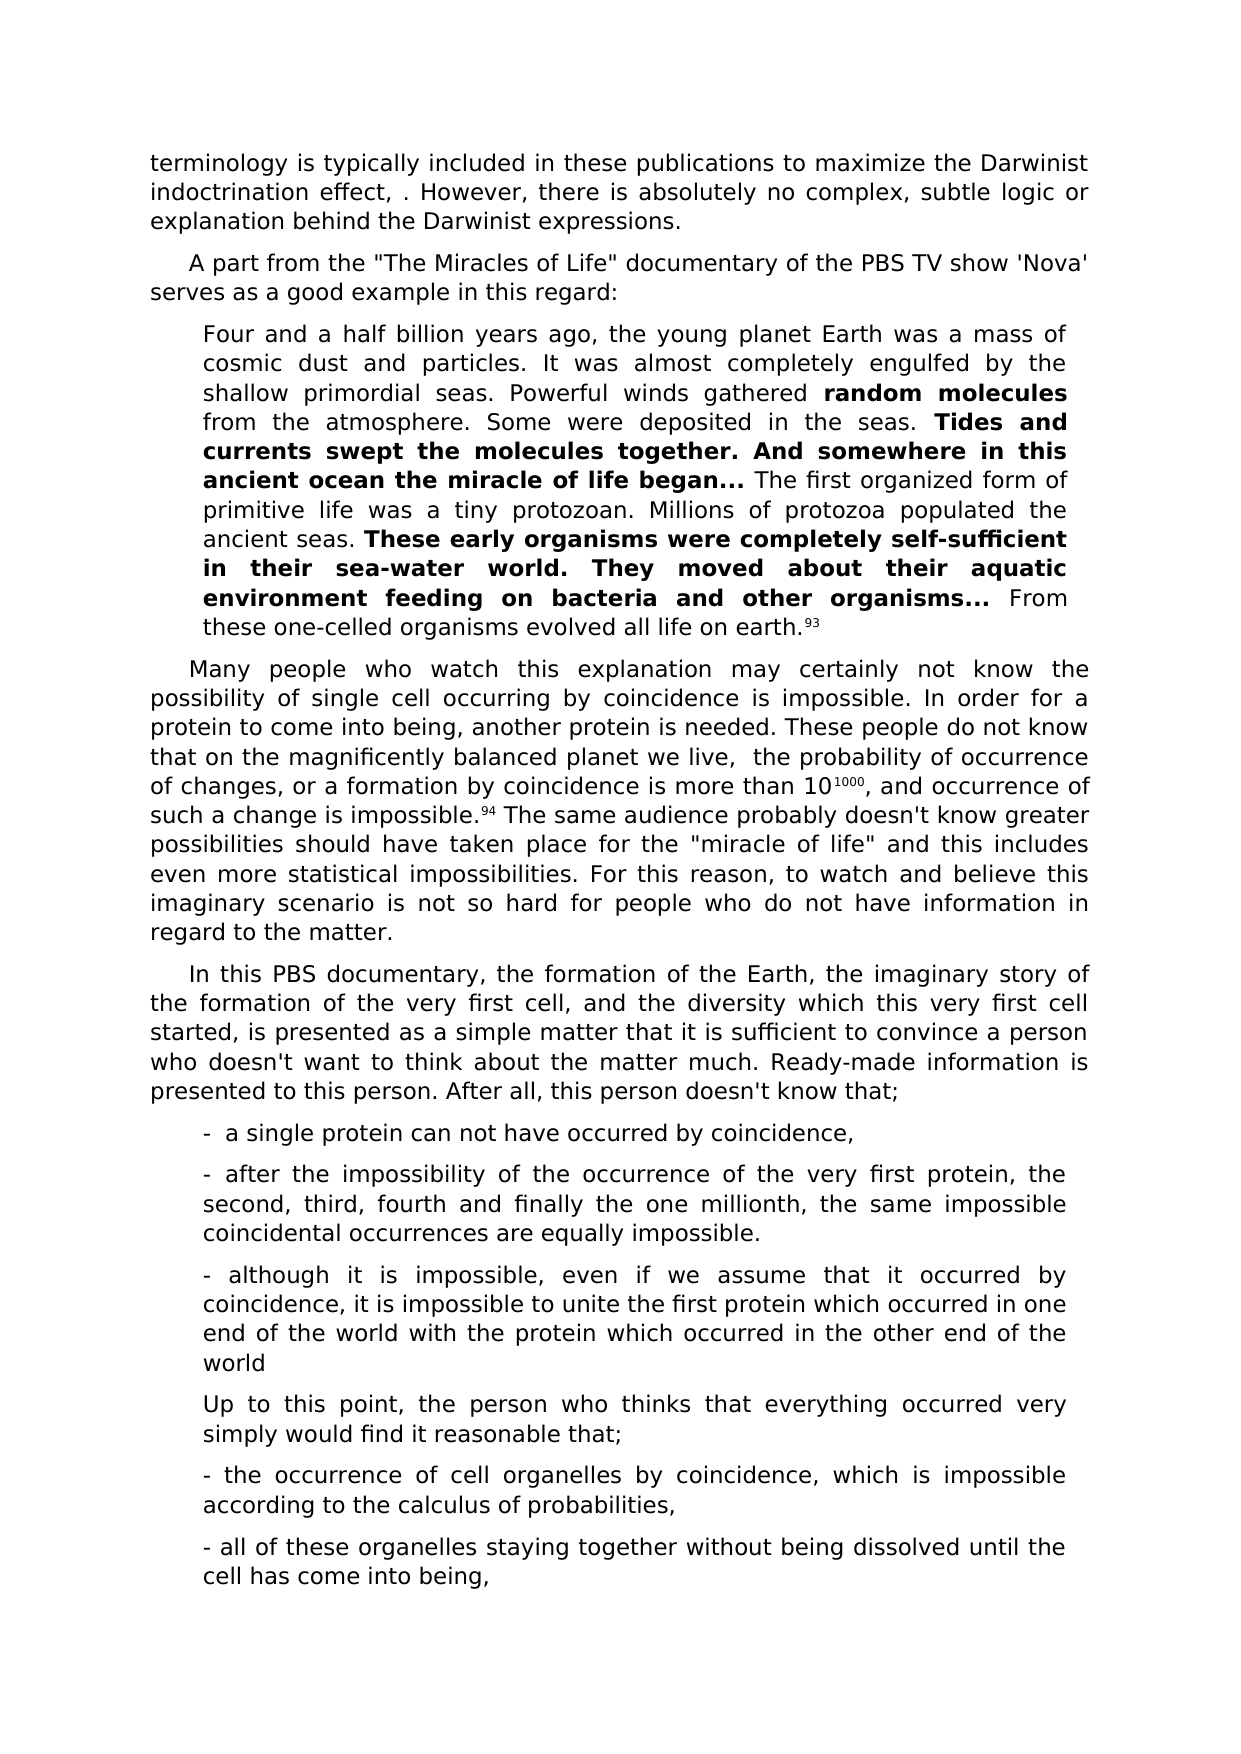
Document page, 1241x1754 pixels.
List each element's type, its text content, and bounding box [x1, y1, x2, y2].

text terminology is typically included in these publications to maximize the Darwinist indoctrination effect, . However, there is absolutely no complex, subtle logic or explanation behind the Darwinist expressions. [150, 150, 1090, 235]
text - all of these organelles staying together without being dissolved until the cell has come into being, [203, 1534, 1068, 1589]
text Many people who watch this explanation may certainly not know the possibility of single cell occurring by coincidence is impossible. In order for a protein to come into being, another protein is needed. These people do not know that on the magnificently balanced planet we live, the probability of occurrence of changes, or a formation by coincidence is more than 101000, and occurrence of such a change is impossible.94 The same audience probably doesn't know greater possibilities should have taken place for the "miracle of life" and this includes even more statistical impossibilities. For this reason, to watch and believe this imaginary scenario is not so hard for people who do not have information in regard to the matter. [150, 656, 1090, 946]
text - although it is impossible, even if we assume that it occurred by coincidence, it is impossible to unite the first protein which occurred in one end of the world with the protein which occurred in the other end of the world [203, 1262, 1068, 1376]
text Up to this point, the person who thinks that everything occurred very simply would find it reasonable that; [203, 1392, 1068, 1447]
text - a single protein can not have occurred by coincidence, [203, 1120, 1068, 1147]
text - after the impossibility of the occurrence of the very first protein, the second, third, fourth and finally the one millionth, the same impossible coincidental occurrences are equally impossible. [203, 1162, 1068, 1247]
text A part from the "The Miracles of Life" documentary of the PBS TV show 'Nova' serves as a good example in this regard: [150, 250, 1090, 306]
text In this PBS documentary, the formation of the Earth, the imaginary story of the formation of the very first cell, and the diversity which this very first cell started, is presented as a simple matter that it is sufficient to convince a person who doesn't want to think about the matter much. Ready-made information is presented to this person. After all, this person doesn't know that; [150, 961, 1090, 1105]
text - the occurrence of cell organelles by coincidence, which is impossible according to the calculus of probabilities, [203, 1463, 1068, 1518]
text Four and a half billion years ago, the young planet Earth was a mass of cosmic dust and particles. It was almost completely engulfed by the shallow primordial seas. Powerful winds gathered random molecules from the atmosphere. Some were deposited in the seas. Tides and currents swept the molecules together. And somewhere in this ancient ocean the miracle of life began... The first organized form of primitive life was a tiny protozoan. Millions of protozoa populated the ancient seas. These early organisms were completely self-sufficient in their sea-water world. They moved about their aquatic environment feeding on bacteria and other organisms... From these one-celled organisms evolved all life on earth.93 [203, 321, 1068, 641]
